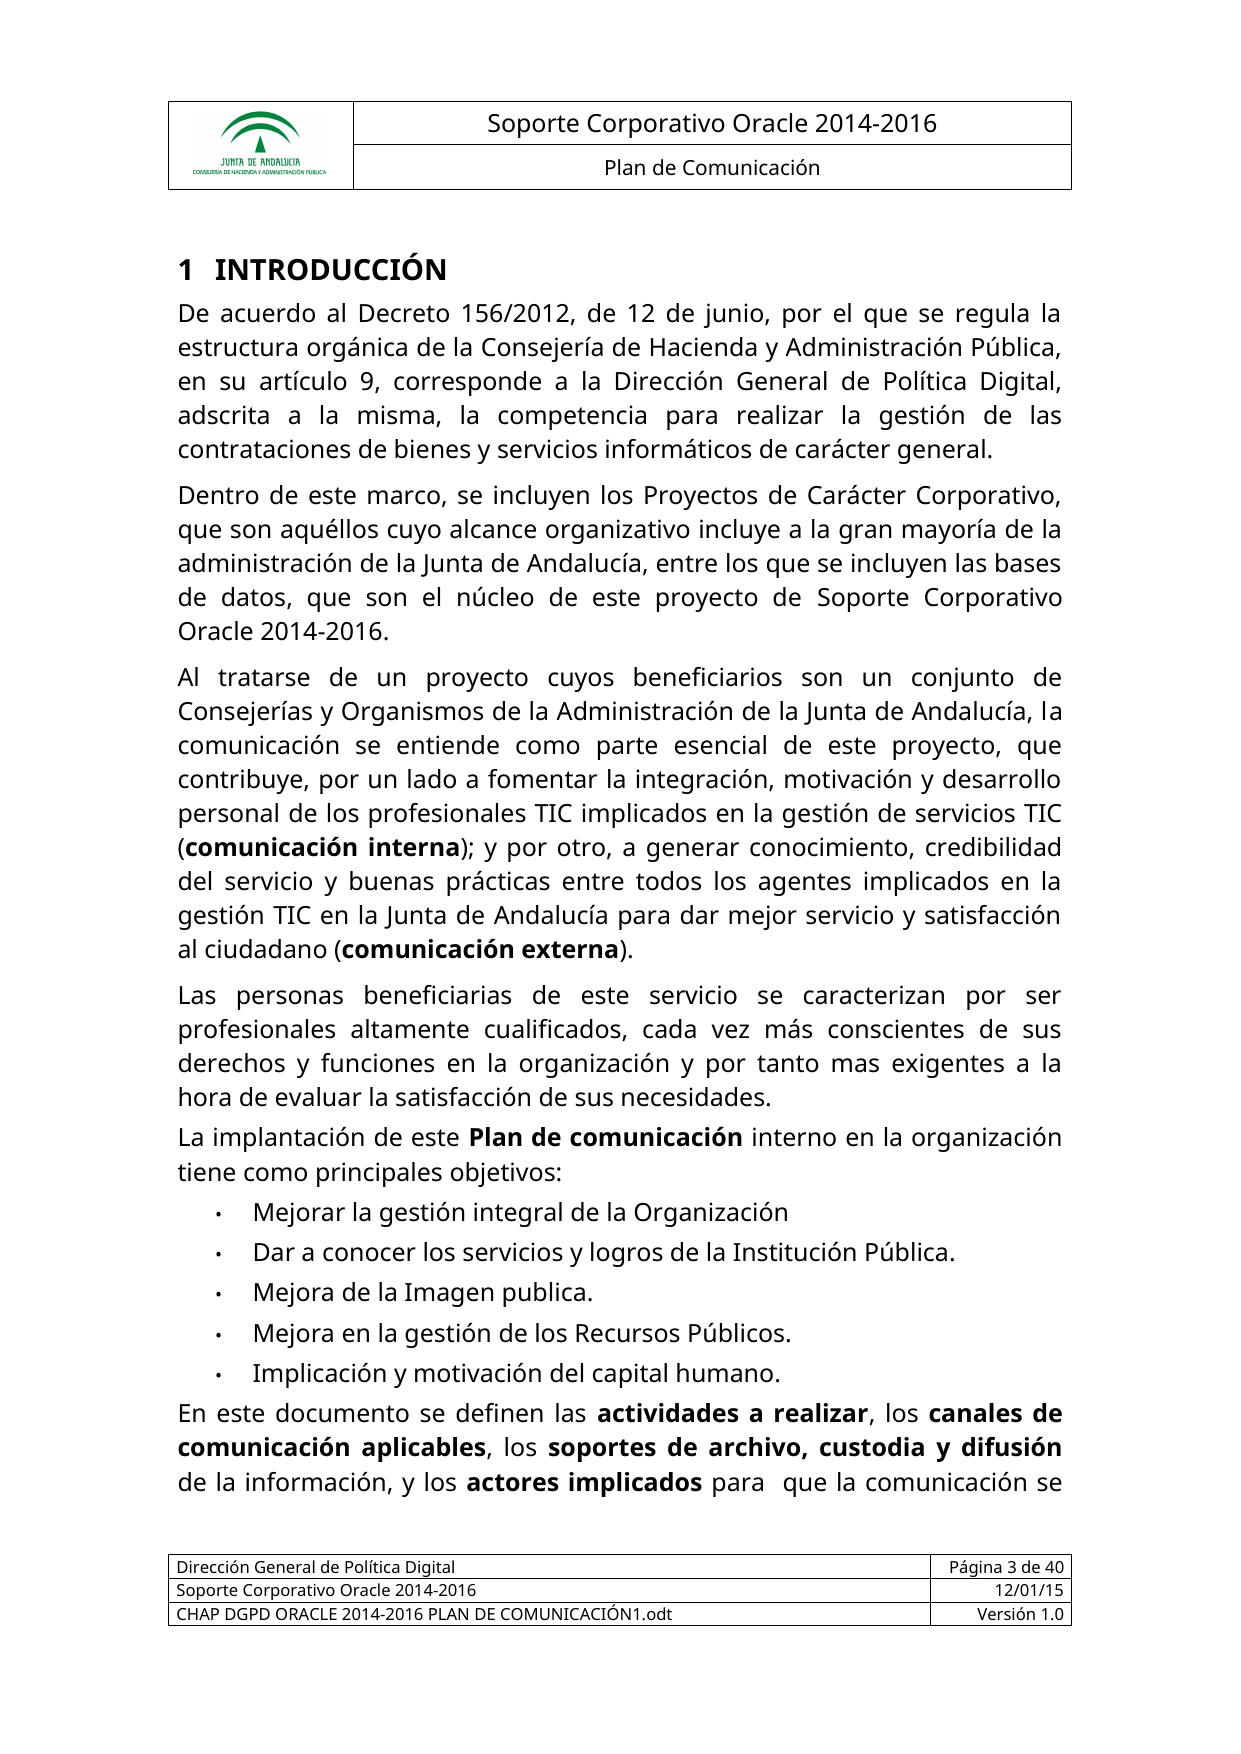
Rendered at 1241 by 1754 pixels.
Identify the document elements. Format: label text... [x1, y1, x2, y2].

subtitle INTRODUCCIÓN [177, 249, 1063, 289]
text Las personas beneficiarias de este servicio se caracterizan por ser profesionales altamente cualificados, cada vez más conscientes de sus derechos y funciones en la organización y por tanto mas exigentes a la hora de evaluar la satisfacción de sus necesidades. [177, 978, 1063, 1114]
text De acuerdo al Decreto 156/2012, de 12 de junio, por el que se regula la estructura orgánica de la Consejería de Hacienda y Administración Pública, en su artículo 9, corresponde a la Dirección General de Política Digital, adscrita a la misma, la competencia para realizar la gestión de las contrataciones de bienes y servicios informáticos de carácter general. [177, 295, 1063, 466]
text La implantación de este Plan de comunicación interno en la organización tiene como principales objetivos: [177, 1120, 1063, 1188]
list Dar a conocer los servicios y logros de la Institución Pública. [215, 1235, 1063, 1269]
text En este documento se definen las actividades a realizar, los canales de comunicación aplicables, los soportes de archivo, custodia y difusión de la información, y los actores implicados para que la comunicación se [177, 1396, 1063, 1498]
list Mejora en la gestión de los Recursos Públicos. [215, 1315, 1063, 1349]
text Al tratarse de un proyecto cuyos beneficiarios son un conjunto de Consejerías y Organismos de la Administración de la Junta de Andalucía, la comunicación se entiende como parte esencial de este proyecto, que contribuye, por un lado a fomentar la integración, motivación y desarrollo personal de los profesionales TIC implicados en la gestión de servicios TIC (comunicación interna); y por otro, a generar conocimiento, credibilidad del servicio y buenas prácticas entre todos los agentes implicados en la gestión TIC en la Junta de Andalucía para dar mejor servicio y satisfacción al ciudadano (comunicación externa). [177, 659, 1063, 966]
list Implicación y motivación del capital humano. [215, 1356, 1063, 1390]
list Mejora de la Imagen publica. [215, 1275, 1063, 1309]
text Dentro de este marco, se incluyen los Proyectos de Carácter Corporativo, que son aquéllos cuyo alcance organizativo incluye a la gran mayoría de la administración de la Junta de Andalucía, entre los que se incluyen las bases de datos, que son el núcleo de este proyecto de Soporte Corporativo Oracle 2014-2016. [177, 477, 1063, 648]
picture [192, 110, 327, 175]
list Mejorar la gestión integral de la Organización [215, 1194, 1063, 1228]
